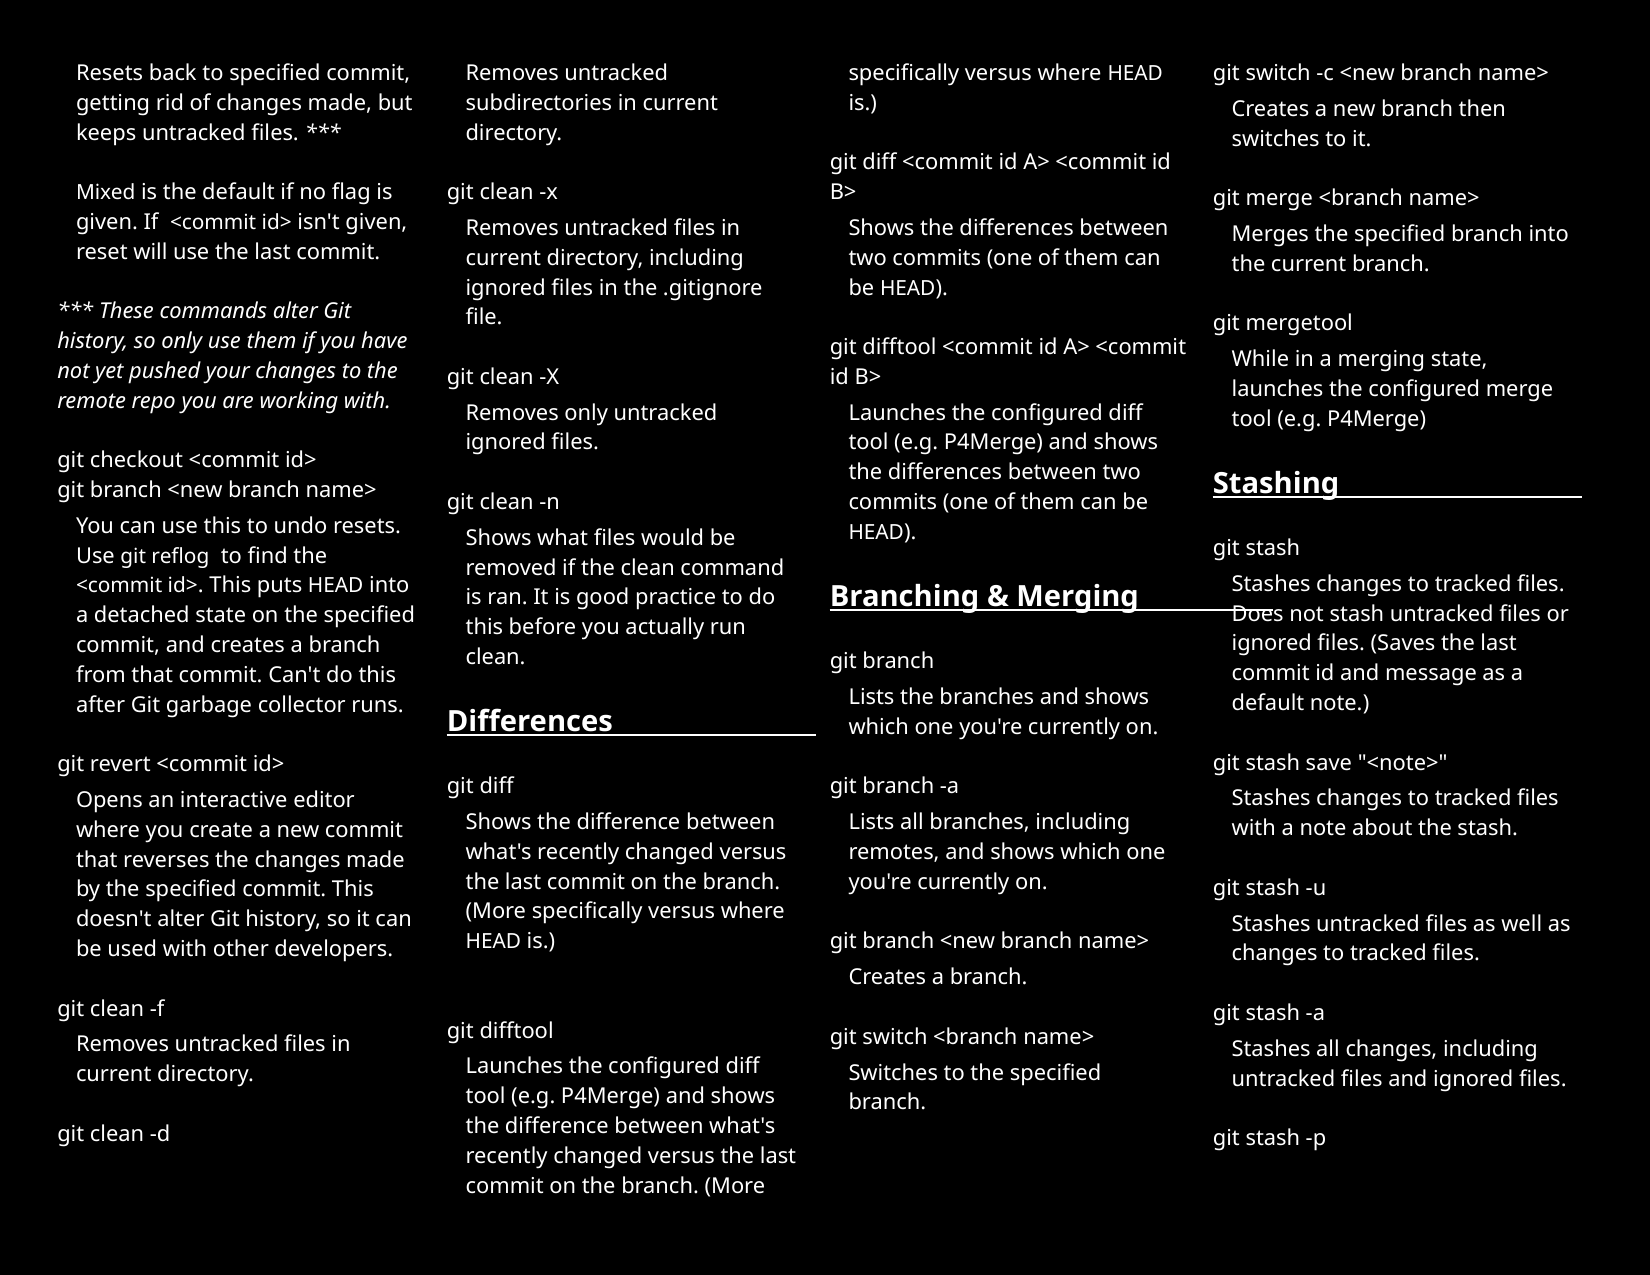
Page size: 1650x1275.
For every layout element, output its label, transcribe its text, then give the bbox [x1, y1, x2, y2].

text Stashes changes to tracked files. Does not stash untracked files or ignored files. (Saves the last commit id and message as a default note.) [1231, 568, 1574, 717]
text git branch <new branch name> [57, 474, 435, 504]
text Lists the branches and shows which one you're currently on. [848, 681, 1182, 740]
text git mergetool [1213, 307, 1593, 337]
text Differences [447, 701, 818, 740]
text git diff [447, 770, 818, 800]
text git clean -n [447, 486, 818, 516]
text git revert <commit id> [57, 748, 435, 778]
text git stash -p [1213, 1122, 1593, 1152]
text Branching & Merging [829, 576, 1201, 609]
text Opens an interactive editor where you create a new commit that reverses the changes made by the specified commit. This doesn't alter Git history, so it can be used with other developers. [76, 784, 416, 963]
text Switches to the specified branch. [848, 1056, 1182, 1116]
text Removes untracked files in current directory. [76, 1028, 416, 1088]
text git clean -f [57, 993, 435, 1022]
text Creates a new branch then switches to it. [1231, 93, 1574, 152]
text Merges the specified branch into the current branch. [1231, 218, 1574, 278]
text Removes untracked files in current directory, including ignored files in the .gitignore file. [465, 212, 799, 331]
text git checkout <commit id> [57, 444, 435, 474]
text git clean -X [447, 361, 818, 391]
text git diff <commit id A> <commit id B> [829, 146, 1201, 206]
text *** These commands alter Git history, so only use them if you have not yet pushed your changes to the remote repo you are working with. [57, 295, 416, 414]
text Creates a branch. [848, 961, 1182, 991]
text Removes only untracked ignored files. [465, 397, 799, 456]
text git clean -x [447, 176, 818, 206]
text Mixed is the default if no flag is given. If <commit id> isn't given, reset will use the last commit. [76, 176, 416, 266]
text git switch -c <new branch name> [1213, 57, 1593, 87]
text git difftool <commit id A> <commit id B> [829, 331, 1201, 391]
text Launches the configured diff tool (e.g. P4Merge) and shows the difference between what's recently changed versus the last commit on the branch. (More [465, 1050, 799, 1199]
text git switch <branch name> [829, 1021, 1201, 1050]
text Launches the configured diff tool (e.g. P4Merge) and shows the differences between two commits (one of them can be HEAD). [848, 397, 1182, 546]
text git branch <new branch name> [829, 925, 1201, 955]
text git stash save "<note>" [1213, 746, 1593, 776]
text git difftool [447, 1014, 818, 1044]
text Shows the differences between two commits (one of them can be HEAD). [848, 212, 1182, 301]
text Lists all branches, including remotes, and shows which one you're currently on. [848, 806, 1182, 895]
text git stash -a [1213, 997, 1593, 1027]
text Removes untracked subdirectories in current directory. [465, 57, 799, 146]
text Shows what files would be removed if the clean command is ran. It is good practice to do this before you actually run clean. [465, 522, 799, 671]
text git branch [829, 645, 1201, 675]
text git merge <branch name> [1213, 182, 1593, 212]
text specifically versus where HEAD is.) [848, 57, 1182, 117]
text You can use this to undo resets. Use git reflog to find the <commit id>. This puts HEAD into a detached state on the specified commit, and creates a branch from that commit. Can't do this after Git garbage collector runs. [76, 510, 416, 718]
text Resets back to specified commit, getting rid of changes made, but keeps untracked files. *** [76, 57, 416, 146]
text git clean -d [57, 1118, 435, 1148]
text [829, 610, 1201, 615]
text Stashes untracked files as well as changes to tracked files. [1231, 907, 1574, 967]
text Stashes changes to tracked files with a note about the stash. [1231, 782, 1574, 842]
text git branch -a [829, 770, 1201, 800]
text While in a merging state, launches the configured merge tool (e.g. P4Merge) [1231, 343, 1574, 433]
text Shows the difference between what's recently changed versus the last commit on the branch. (More specifically versus where HEAD is.) [465, 806, 799, 955]
text git stash -u [1213, 872, 1593, 901]
text Stashing [1213, 462, 1593, 502]
text git stash [1213, 532, 1593, 562]
text Stashes all changes, including untracked files and ignored files. [1231, 1033, 1574, 1092]
